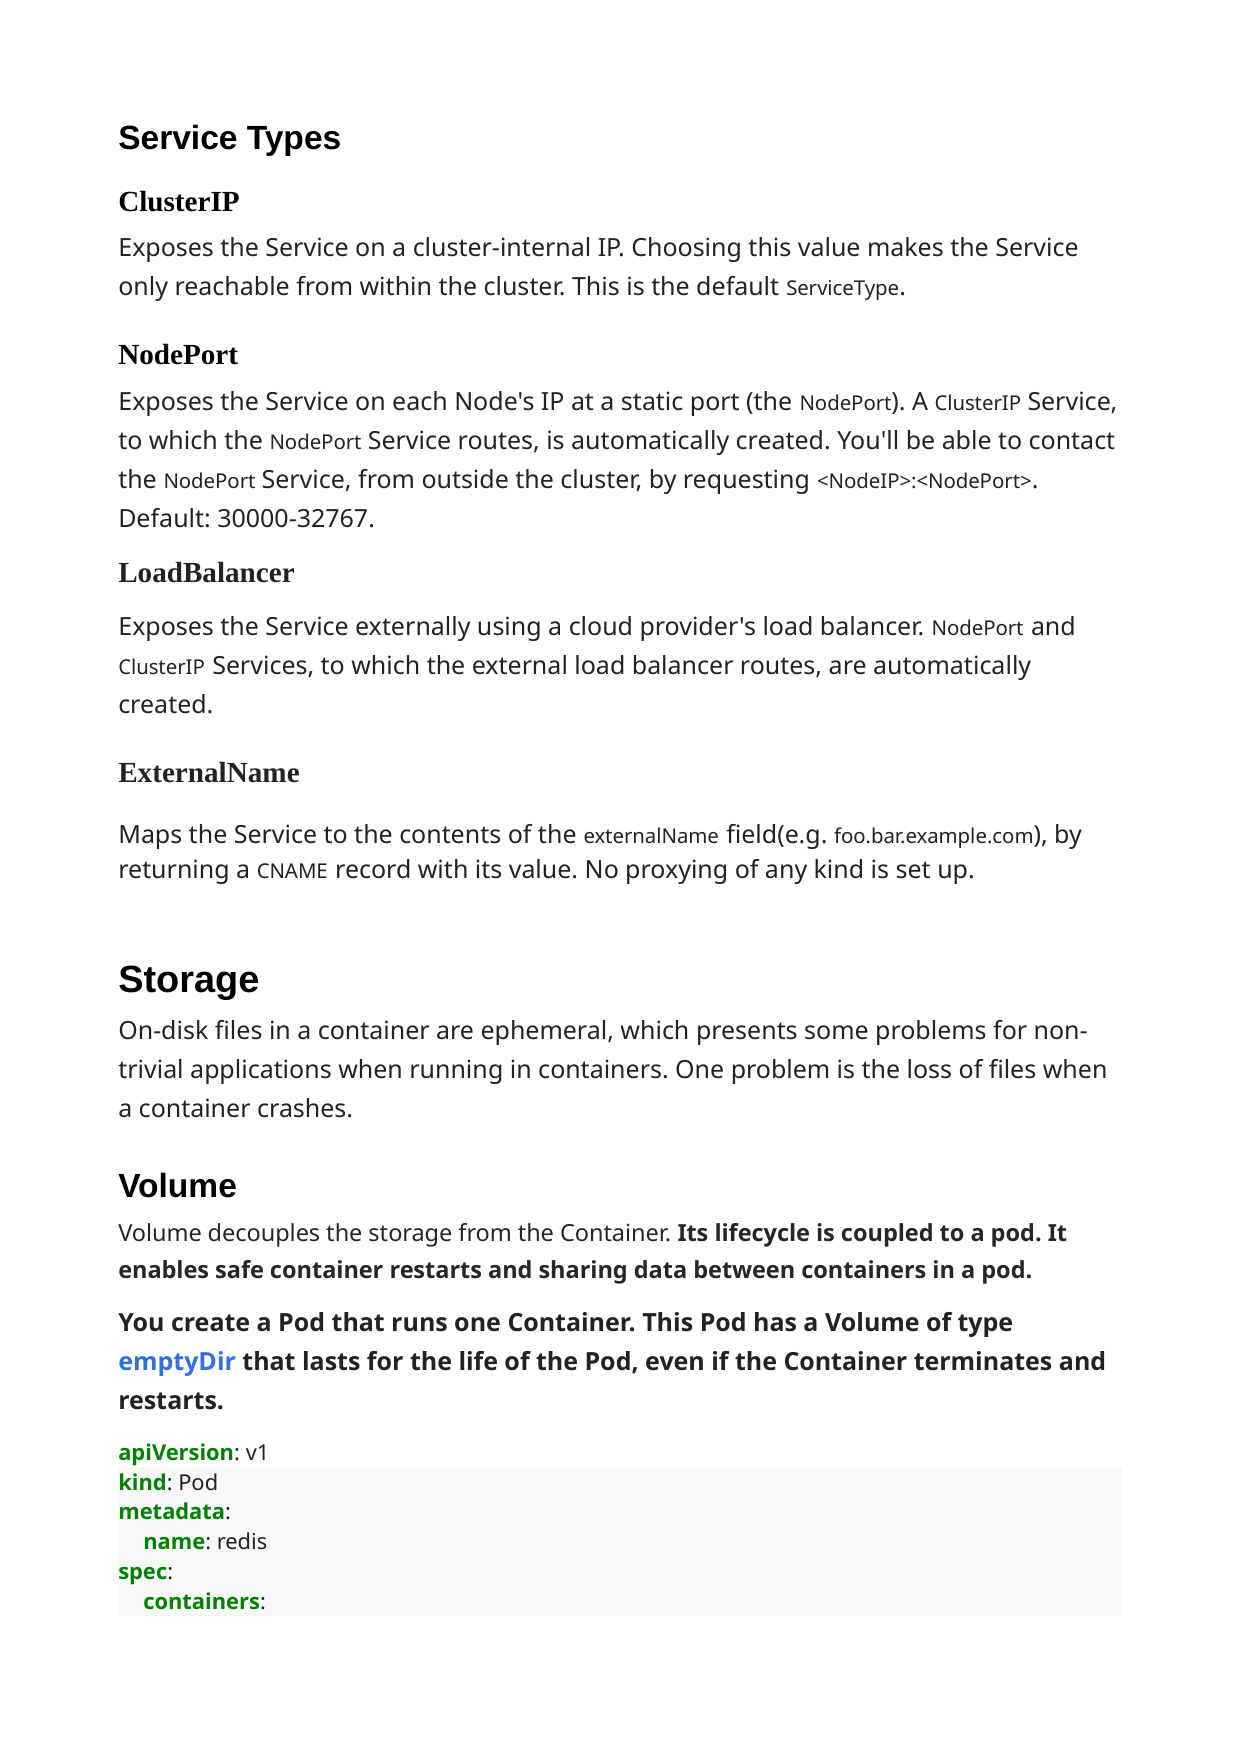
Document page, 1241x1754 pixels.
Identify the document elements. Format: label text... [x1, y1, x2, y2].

subtitle ExternalName [118, 756, 1122, 789]
subtitle Volume [118, 1165, 1122, 1204]
subtitle Service Types [118, 118, 1122, 157]
subtitle Maps the Service to the contents of the externalName field(e.g. foo.bar.example.com), by returning a CNAME record with its value. No proxying of any kind is set up. [118, 816, 1122, 919]
text kind: Pod [118, 1467, 1122, 1496]
text Exposes the Service on a cluster-internal IP. Choosing this value makes the Service only reachable from within the cluster. This is the default ServiceType. [118, 230, 1122, 303]
text name: redis [118, 1526, 1122, 1556]
subtitle Storage [118, 956, 1122, 1000]
text spec: [118, 1556, 1122, 1586]
text containers: [118, 1586, 1122, 1616]
text Exposes the Service externally using a cloud provider's load balancer. NodePort and ClusterIP Services, to which the external load balancer routes, are automatically created. [118, 608, 1122, 721]
text metadata: [118, 1496, 1122, 1526]
text Volume decouples the storage from the Container. Its lifecycle is coupled to a pod. It enables safe container restarts and sharing data between containers in a pod. [118, 1217, 1122, 1285]
text On-disk files in a container are ephemeral, which presents some problems for non-trivial applications when running in containers. One problem is the loss of files when a container crashes. [118, 1012, 1122, 1125]
text Exposes the Service on each Node's IP at a static port (the NodePort). A ClusterIP Service, to which the NodePort Service routes, is automatically created. You'll be able to contact the NodePort Service, from outside the cluster, by requesting <NodeIP>:<NodePort>. Default: 30000-32767. [118, 383, 1122, 535]
subtitle ClusterIP [118, 184, 1122, 217]
text You create a Pod that runs one Container. This Pod has a Volume of type emptyDir that lasts for the life of the Pod, even if the Container terminates and restarts. [118, 1305, 1122, 1417]
subtitle NodePort [118, 337, 1122, 371]
text LoadBalancer [118, 555, 1122, 588]
text apiVersion: v1 [118, 1437, 1122, 1467]
